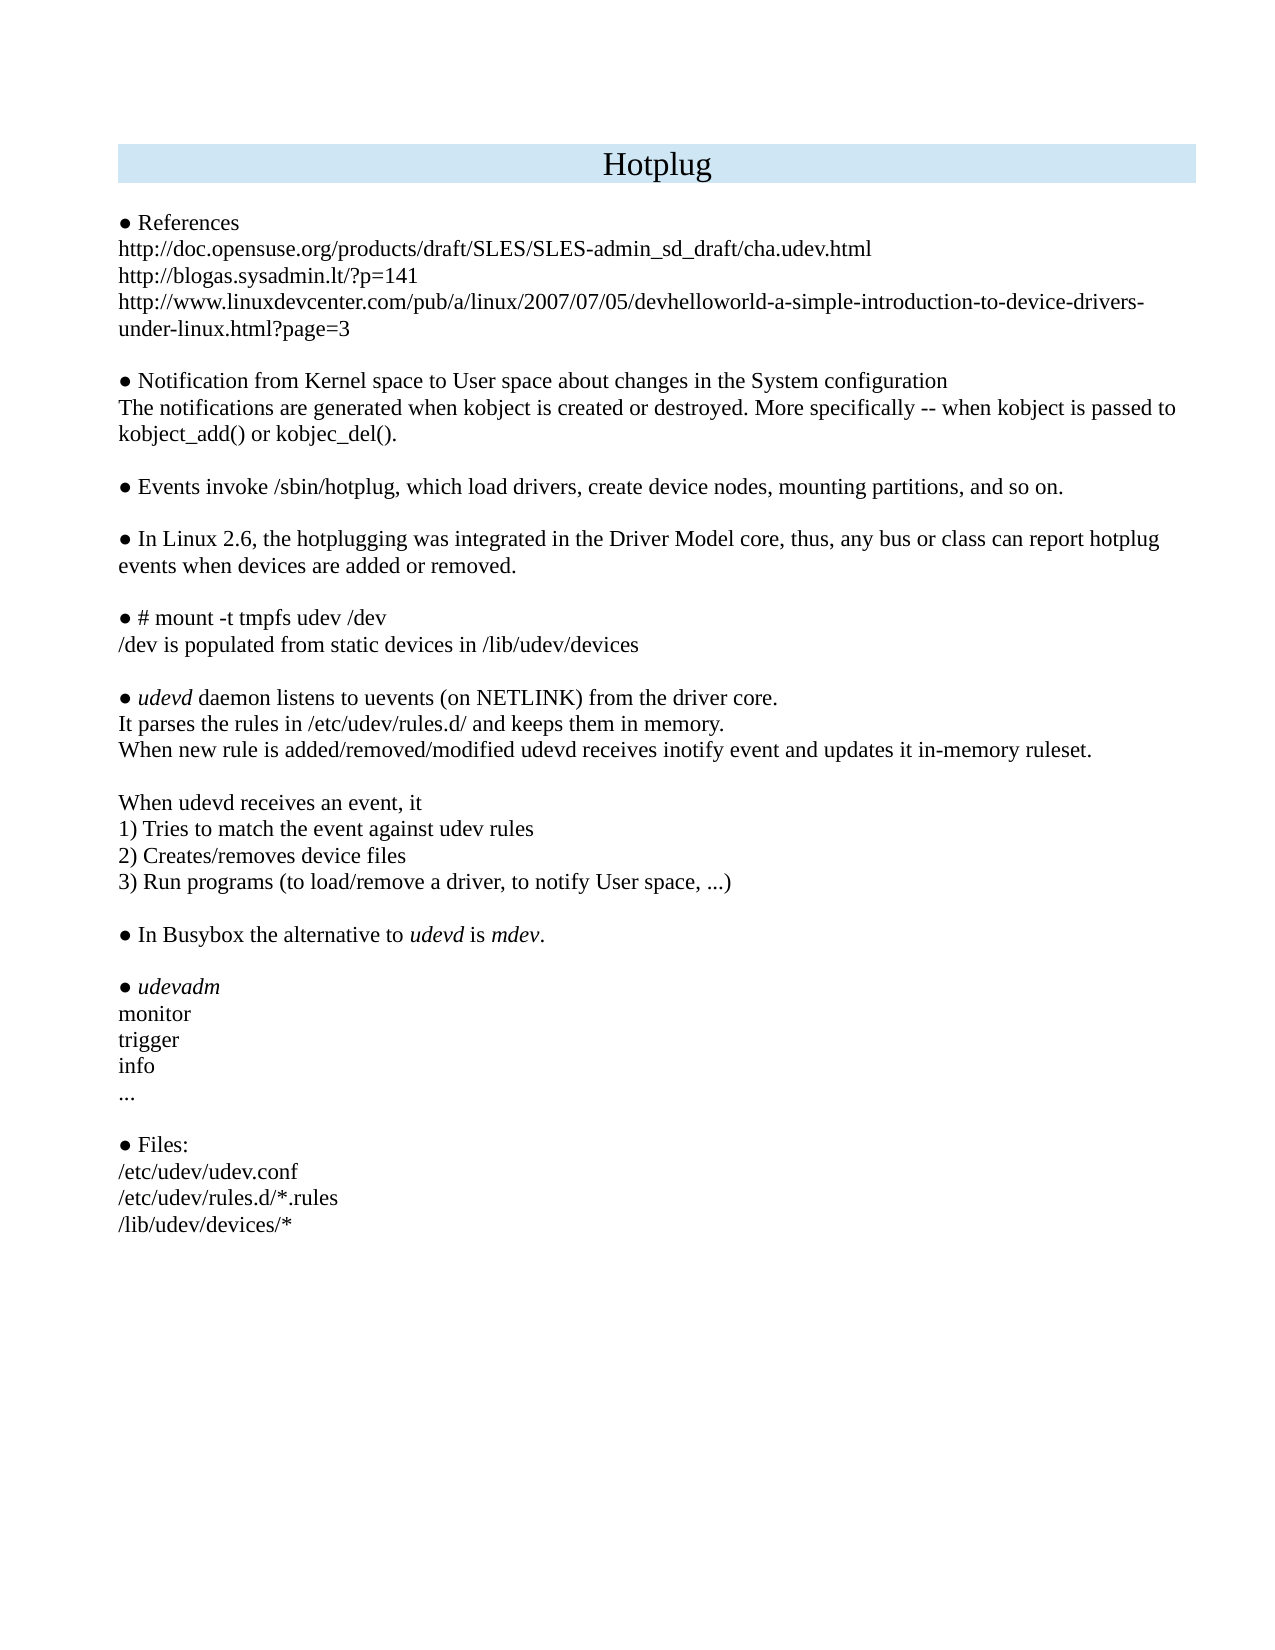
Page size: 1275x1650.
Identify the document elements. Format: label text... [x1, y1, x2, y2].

text It parses the rules in /etc/udev/rules.d/ and keeps them in memory. [118, 710, 1196, 736]
text When udevd receives an event, it [118, 789, 1196, 815]
text ● Events invoke /sbin/hotplug, which load drivers, create device nodes, mounting partitions, and so on. [118, 473, 1196, 499]
text http://blogas.sysadmin.lt/?p=141 [118, 262, 1196, 288]
text ● udevadm [118, 973, 1196, 1000]
text http://doc.opensuse.org/products/draft/SLES/SLES-admin_sd_draft/cha.udev.html [118, 236, 1196, 262]
text The notifications are generated when kobject is created or destroyed. More specifically -- when kobject is passed to kobject_add() or kobjec_del(). [118, 394, 1196, 446]
text /etc/udev/udev.conf [118, 1158, 1196, 1184]
text ... [118, 1079, 1196, 1105]
text 1) Tries to match the event against udev rules [118, 815, 1196, 842]
text When new rule is added/removed/modified udevd receives inotify event and updates it in-memory ruleset. [118, 736, 1196, 763]
text /etc/udev/rules.d/*.rules [118, 1184, 1196, 1211]
text ● Files: [118, 1132, 1196, 1158]
text trigger [118, 1026, 1196, 1052]
text 2) Creates/removes device files [118, 842, 1196, 868]
text ● References [118, 209, 1196, 236]
text http://www.linuxdevcenter.com/pub/a/linux/2007/07/05/devhelloworld-a-simple-introduction-to-device-drivers-under-linux.html?page=3 [118, 288, 1196, 341]
text /lib/udev/devices/* [118, 1211, 1196, 1237]
text monitor [118, 1000, 1196, 1026]
text /dev is populated from static devices in /lib/udev/devices [118, 631, 1196, 657]
text ● udevd daemon listens to uevents (on NETLINK) from the driver core. [118, 683, 1196, 710]
text ● In Linux 2.6, the hotplugging was integrated in the Driver Model core, thus, any bus or class can report hotplug events when devices are added or removed. [118, 525, 1196, 578]
text Hotplug [118, 144, 1196, 183]
text ● # mount -t tmpfs udev /dev [118, 604, 1196, 631]
text 3) Run programs (to load/remove a driver, to notify User space, ...) [118, 868, 1196, 894]
text info [118, 1052, 1196, 1079]
text ● Notification from Kernel space to User space about changes in the System configuration [118, 367, 1196, 394]
text ● In Busybox the alternative to udevd is mdev. [118, 921, 1196, 947]
